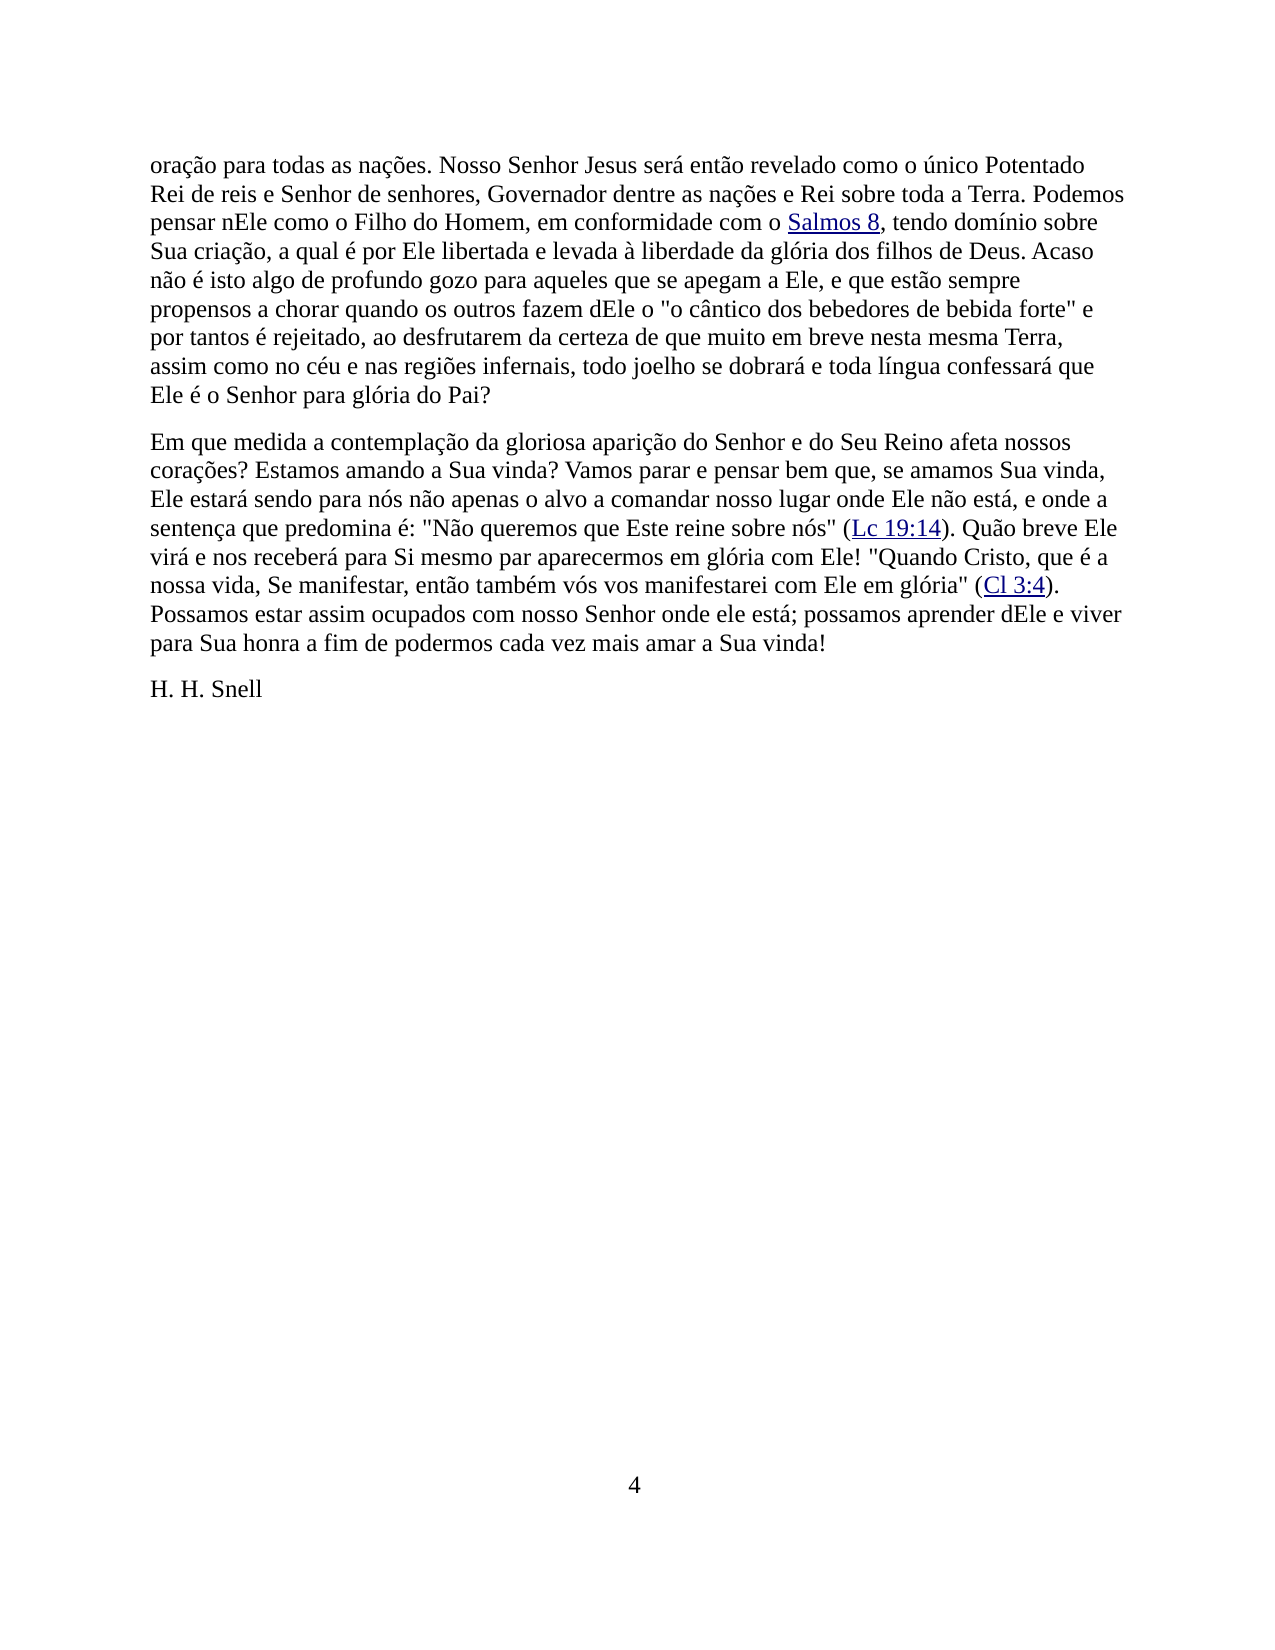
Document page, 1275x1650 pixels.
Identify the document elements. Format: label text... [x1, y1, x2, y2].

text H. H. Snell [150, 674, 1125, 703]
text oração para todas as nações. Nosso Senhor Jesus será então revelado como o único Potentado Rei de reis e Senhor de senhores, Governador dentre as nações e Rei sobre toda a Terra. Podemos pensar nEle como o Filho do Homem, em conformidade com o Salmos 8, tendo domínio sobre Sua criação, a qual é por Ele libertada e levada à liberdade da glória dos filhos de Deus. Acaso não é isto algo de profundo gozo para aqueles que se apegam a Ele, e que estão sempre propensos a chorar quando os outros fazem dEle o "o cântico dos bebedores de bebida forte" e por tantos é rejeitado, ao desfrutarem da certeza de que muito em breve nesta mesma Terra, assim como no céu e nas regiões infernais, todo joelho se dobrará e toda língua confessará que Ele é o Senhor para glória do Pai? [150, 150, 1125, 409]
text Em que medida a contemplação da gloriosa aparição do Senhor e do Seu Reino afeta nossos corações? Estamos amando a Sua vinda? Vamos parar e pensar bem que, se amamos Sua vinda, Ele estará sendo para nós não apenas o alvo a comandar nosso lugar onde Ele não está, e onde a sentença que predomina é: "Não queremos que Este reine sobre nós" (Lc 19:14). Quão breve Ele virá e nos receberá para Si mesmo par aparecermos em glória com Ele! "Quando Cristo, que é a nossa vida, Se manifestar, então também vós vos manifestarei com Ele em glória" (Cl 3:4). Possamos estar assim ocupados com nosso Senhor onde ele está; possamos aprender dEle e viver para Sua honra a fim de podermos cada vez mais amar a Sua vinda! [150, 427, 1125, 657]
